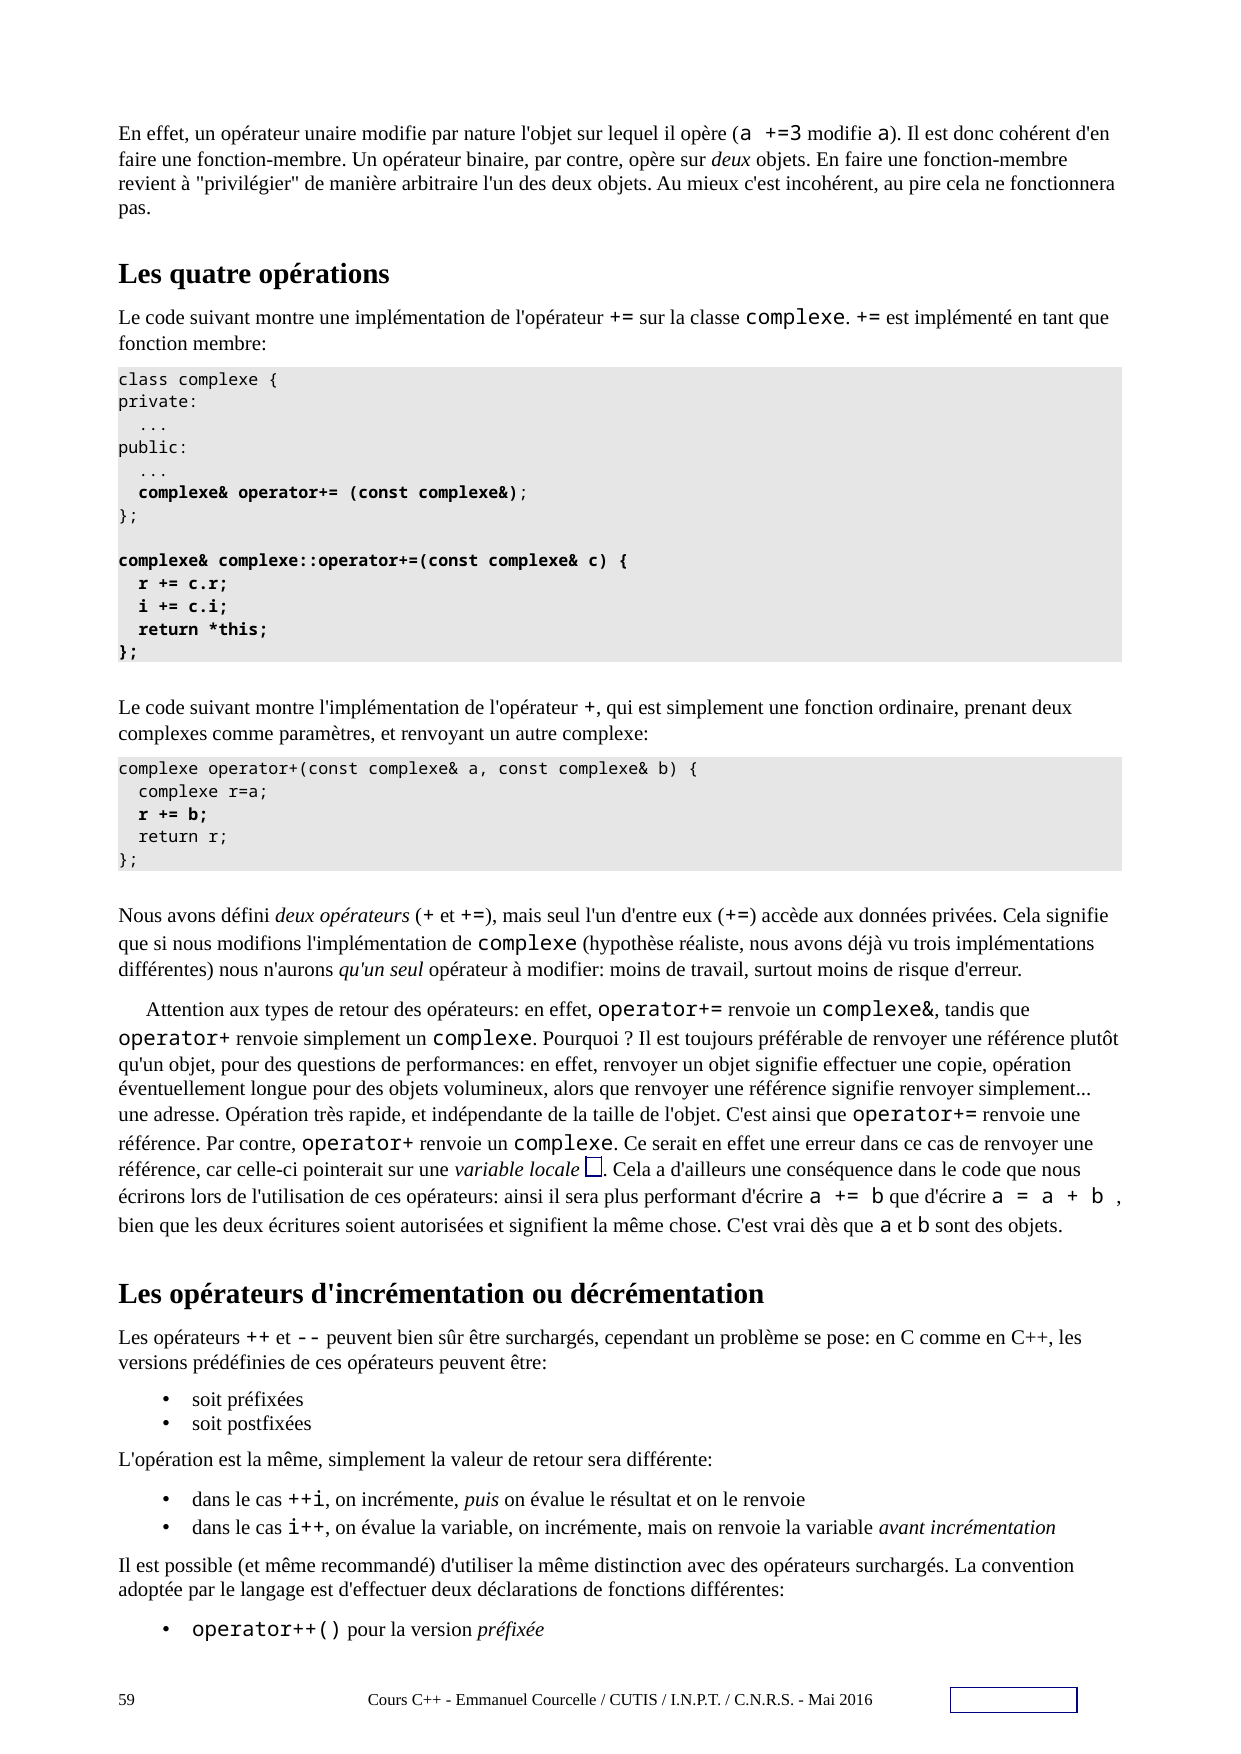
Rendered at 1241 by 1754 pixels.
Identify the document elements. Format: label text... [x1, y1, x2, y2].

subtitle Les opérateurs d'incrémentation ou décrémentation [118, 1276, 1122, 1309]
text complexe& operator+= (const complexe&); [118, 481, 1122, 503]
text r += b; [118, 802, 1122, 825]
text i += c.i; [118, 594, 1122, 617]
text ... [118, 458, 1122, 481]
text complexe operator+(const complexe& a, const complexe& b) { [118, 757, 1122, 780]
text }; [118, 848, 1122, 871]
text return r; [118, 825, 1122, 848]
list operator++() pour la version préfixée [162, 1614, 1122, 1642]
text Le code suivant montre l'implémentation de l'opérateur +, qui est simplement une fonction ordinaire, prenant deux complexes comme paramètres, et renvoyant un autre complexe: [118, 692, 1122, 744]
text complexe r=a; [118, 780, 1122, 802]
text L'opération est la même, simplement la valeur de retour sera différente: [118, 1447, 1122, 1471]
text complexe& complexe::operator+=(const complexe& c) { [118, 549, 1122, 572]
text Attention aux types de retour des opérateurs: en effet, operator+= renvoie un complexe&, tandis que operator+ renvoie simplement un complexe. Pourquoi ? Il est toujours préférable de renvoyer une référence plutôt qu'un objet, pour des questions de performances: en effet, renvoyer un objet signifie effectuer une copie, opération éventuellement longue pour des objets volumineux, alors que renvoyer une référence signifie renvoyer simplement... une adresse. Opération très rapide, et indépendante de la taille de l'objet. C'est ainsi que operator+= renvoie une référence. Par contre, operator+ renvoie un complexe. Ce serait en effet une erreur dans ce cas de renvoyer une référence, car celle-ci pointerait sur une variable locale . Cela a d'ailleurs une conséquence dans le code que nous écrirons lors de l'utilisation de ces opérateurs: ainsi il sera plus performant d'écrire a += b que d'écrire a = a + b , bien que les deux écritures soient autorisées et signifient la même chose. C'est vrai dès que a et b sont des objets. [118, 993, 1122, 1238]
text return *this; [118, 617, 1122, 640]
text }; [118, 503, 1122, 526]
list soit préfixées [162, 1387, 1122, 1411]
subtitle Les quatre opérations [118, 256, 1122, 290]
text ... [118, 413, 1122, 435]
text public: [118, 435, 1122, 458]
list dans le cas ++i, on incrémente, puis on évalue le résultat et on le renvoie [162, 1484, 1122, 1512]
list dans le cas i++, on évalue la variable, on incrémente, mais on renvoie la variable avant incrémentation [162, 1512, 1122, 1541]
text Les opérateurs ++ et -- peuvent bien sûr être surchargés, cependant un problème se pose: en C comme en C++, les versions prédéfinies de ces opérateurs peuvent être: [118, 1322, 1122, 1374]
list soit postfixées [162, 1411, 1122, 1435]
text En effet, un opérateur unaire modifie par nature l'objet sur lequel il opère (a +=3 modifie a). Il est donc cohérent d'en faire une fonction-membre. Un opérateur binaire, par contre, opère sur deux objets. En faire une fonction-membre revient à "privilégier" de manière arbitraire l'un des deux objets. Au mieux c'est incohérent, au pire cela ne fonctionnera pas. [118, 118, 1122, 219]
text r += c.r; [118, 572, 1122, 594]
text class complexe { [118, 367, 1122, 390]
text Le code suivant montre une implémentation de l'opérateur += sur la classe complexe. += est implémenté en tant que fonction membre: [118, 302, 1122, 355]
text }; [118, 640, 1122, 662]
text Il est possible (et même recommandé) d'utiliser la même distinction avec des opérateurs surchargés. La convention adoptée par le langage est d'effectuer deux déclarations de fonctions différentes: [118, 1553, 1122, 1601]
text Nous avons défini deux opérateurs (+ et +=), mais seul l'un d'entre eux (+=) accède aux données privées. Cela signifie que si nous modifions l'implémentation de complexe (hypothèse réaliste, nous avons déjà vu trois implémentations différentes) nous n'aurons qu'un seul opérateur à modifier: moins de travail, surtout moins de risque d'erreur. [118, 900, 1122, 981]
text private: [118, 390, 1122, 413]
